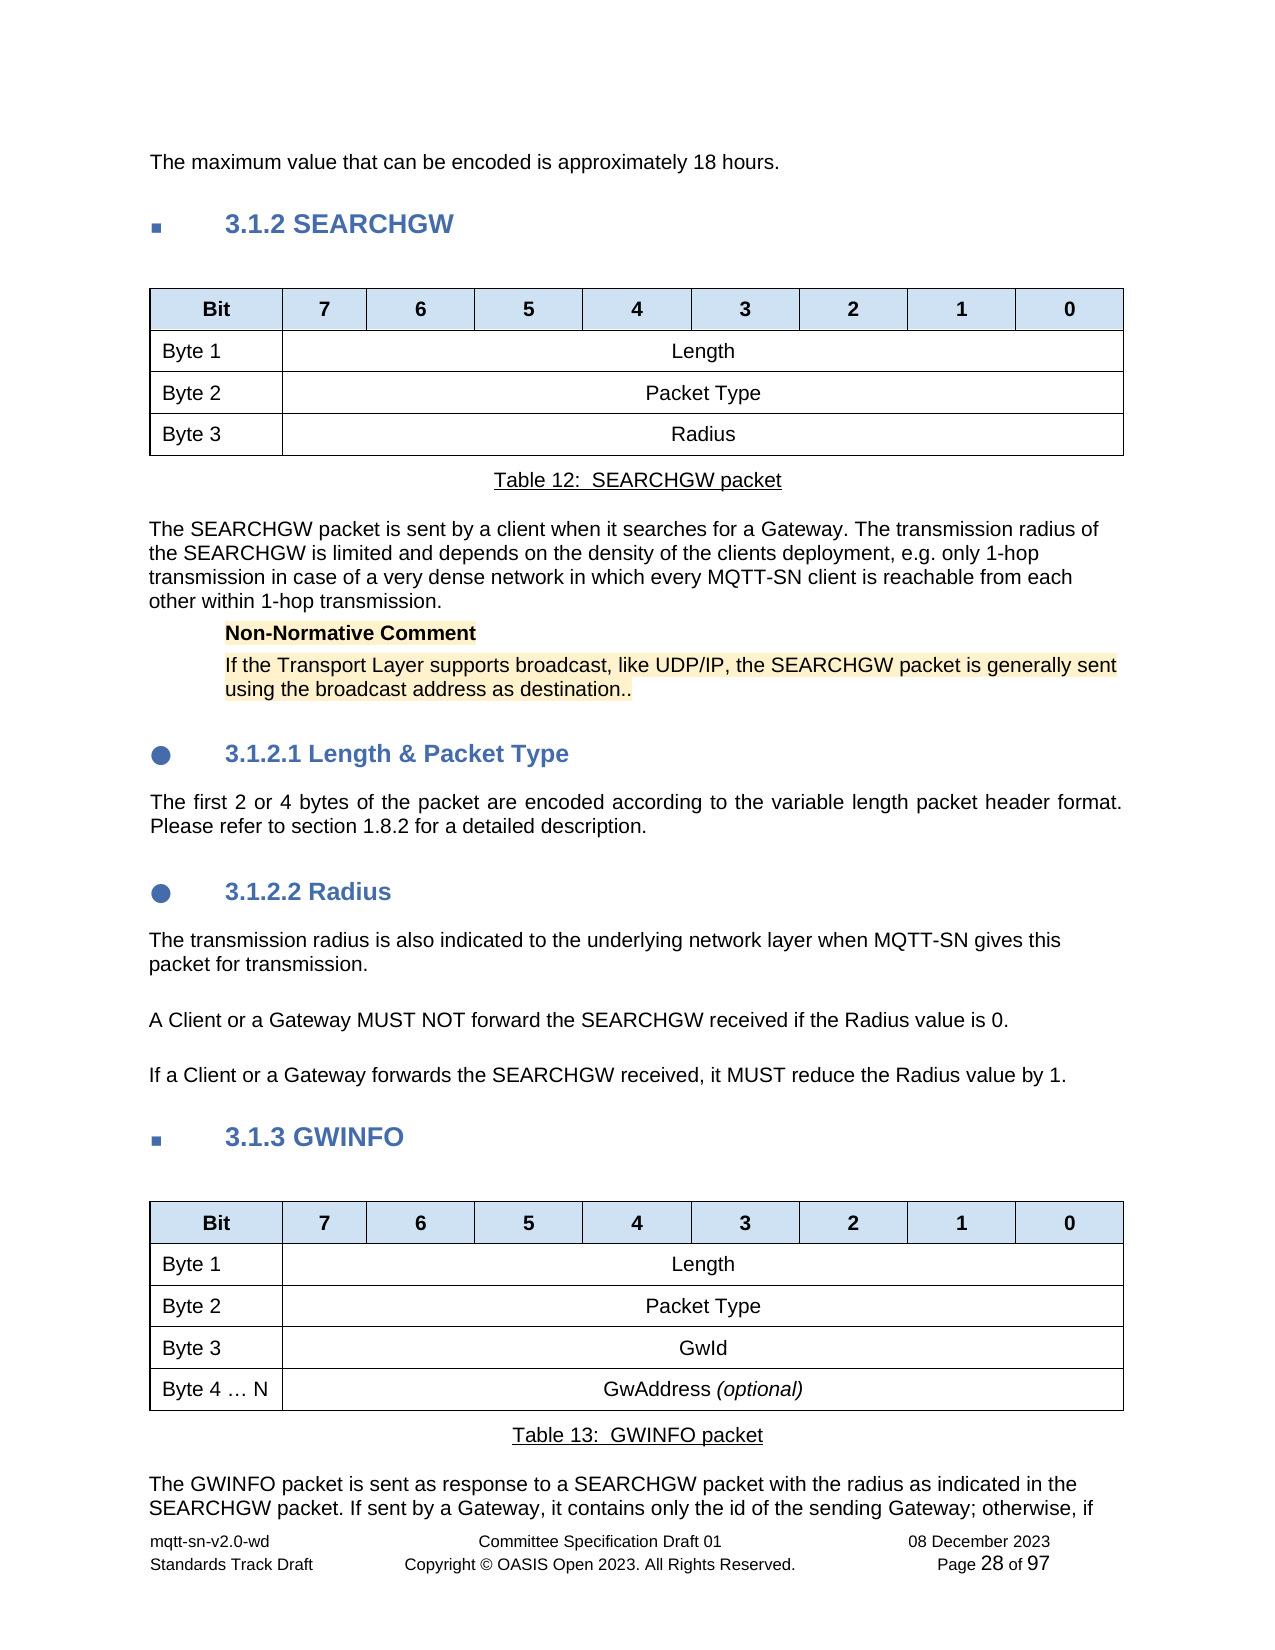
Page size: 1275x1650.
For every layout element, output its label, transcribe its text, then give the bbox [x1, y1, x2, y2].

table_header 4 [583, 289, 691, 329]
table_cell Packet Type [283, 1286, 1123, 1326]
table_header Bit [151, 1202, 282, 1243]
subtitle 3.1.2.1 Length & Packet Type [150, 726, 1124, 777]
table_cell Byte 1 [151, 331, 282, 371]
table_cell Length [283, 331, 1123, 371]
table_header 1 [908, 1202, 1015, 1243]
table_header Bit [151, 289, 282, 329]
table_header 4 [583, 1202, 691, 1243]
subtitle 3.1.3 GWINFO [150, 1119, 1124, 1157]
table_header 7 [283, 289, 366, 329]
table_header 7 [283, 1202, 366, 1243]
table_header 3 [692, 1202, 799, 1243]
text If the Transport Layer supports broadcast, like UDP/IP, the SEARCHGW packet is generally sent using the broadcast address as destination.. [225, 653, 1125, 701]
subtitle 3.1.2 SEARCHGW [150, 206, 1124, 244]
text The GWINFO packet is sent as response to a SEARCHGW packet with the radius as indicated in the SEARCHGW packet. If sent by a Gateway, it contains only the id of the sending Gateway; otherwise, if [148, 1471, 1124, 1519]
text Table 12: SEARCHGW packet [150, 468, 1125, 492]
table_header 3 [692, 289, 799, 329]
text The transmission radius is also indicated to the underlying network layer when MQTT-SN gives this packet for transmission. [148, 928, 1124, 976]
table_header 0 [1016, 289, 1123, 329]
table_header 6 [367, 1202, 474, 1243]
table_cell Byte 1 [151, 1244, 282, 1284]
text A Client or a Gateway MUST NOT forward the SEARCHGW received if the Radius value is 0. [148, 1007, 1124, 1031]
table_cell Byte 3 [151, 414, 282, 454]
table_header 2 [800, 1202, 907, 1243]
table_cell Packet Type [283, 372, 1123, 413]
table_cell Byte 3 [151, 1327, 282, 1368]
table_header 6 [367, 289, 474, 329]
table_header 1 [908, 289, 1015, 329]
table_header 5 [475, 289, 582, 329]
subtitle 3.1.2.2 Radius [150, 864, 1124, 915]
text Non-Normative Comment [225, 621, 1125, 645]
table_cell Byte 2 [151, 1286, 282, 1326]
table_cell Length [283, 1244, 1123, 1284]
table_header 0 [1016, 1202, 1123, 1243]
text The SEARCHGW packet is sent by a client when it searches for a Gateway. The transmission radius of the SEARCHGW is limited and depends on the density of the clients deployment, e.g. only 1-hop transmission in case of a very dense network in which every MQTT-SN client is reachable from each other within 1-hop transmission. [148, 517, 1124, 612]
table_cell GwAddress (optional) [283, 1369, 1123, 1409]
text The maximum value that can be encoded is approximately 18 hours. [149, 150, 1124, 174]
text Table 13: GWINFO packet [150, 1423, 1125, 1447]
text If a Client or a Gateway forwards the SEARCHGW received, it MUST reduce the Radius value by 1. [148, 1063, 1124, 1087]
table_header 5 [475, 1202, 582, 1243]
table_cell Byte 2 [151, 372, 282, 413]
text The first 2 or 4 bytes of the packet are encoded according to the variable length packet header format. Please refer to section 1.8.2 for a detailed description. [150, 790, 1124, 838]
table_header 2 [800, 289, 907, 329]
table_cell Radius [283, 414, 1123, 454]
table_cell Byte 4 … N [151, 1369, 282, 1409]
table_cell GwId [283, 1327, 1123, 1368]
